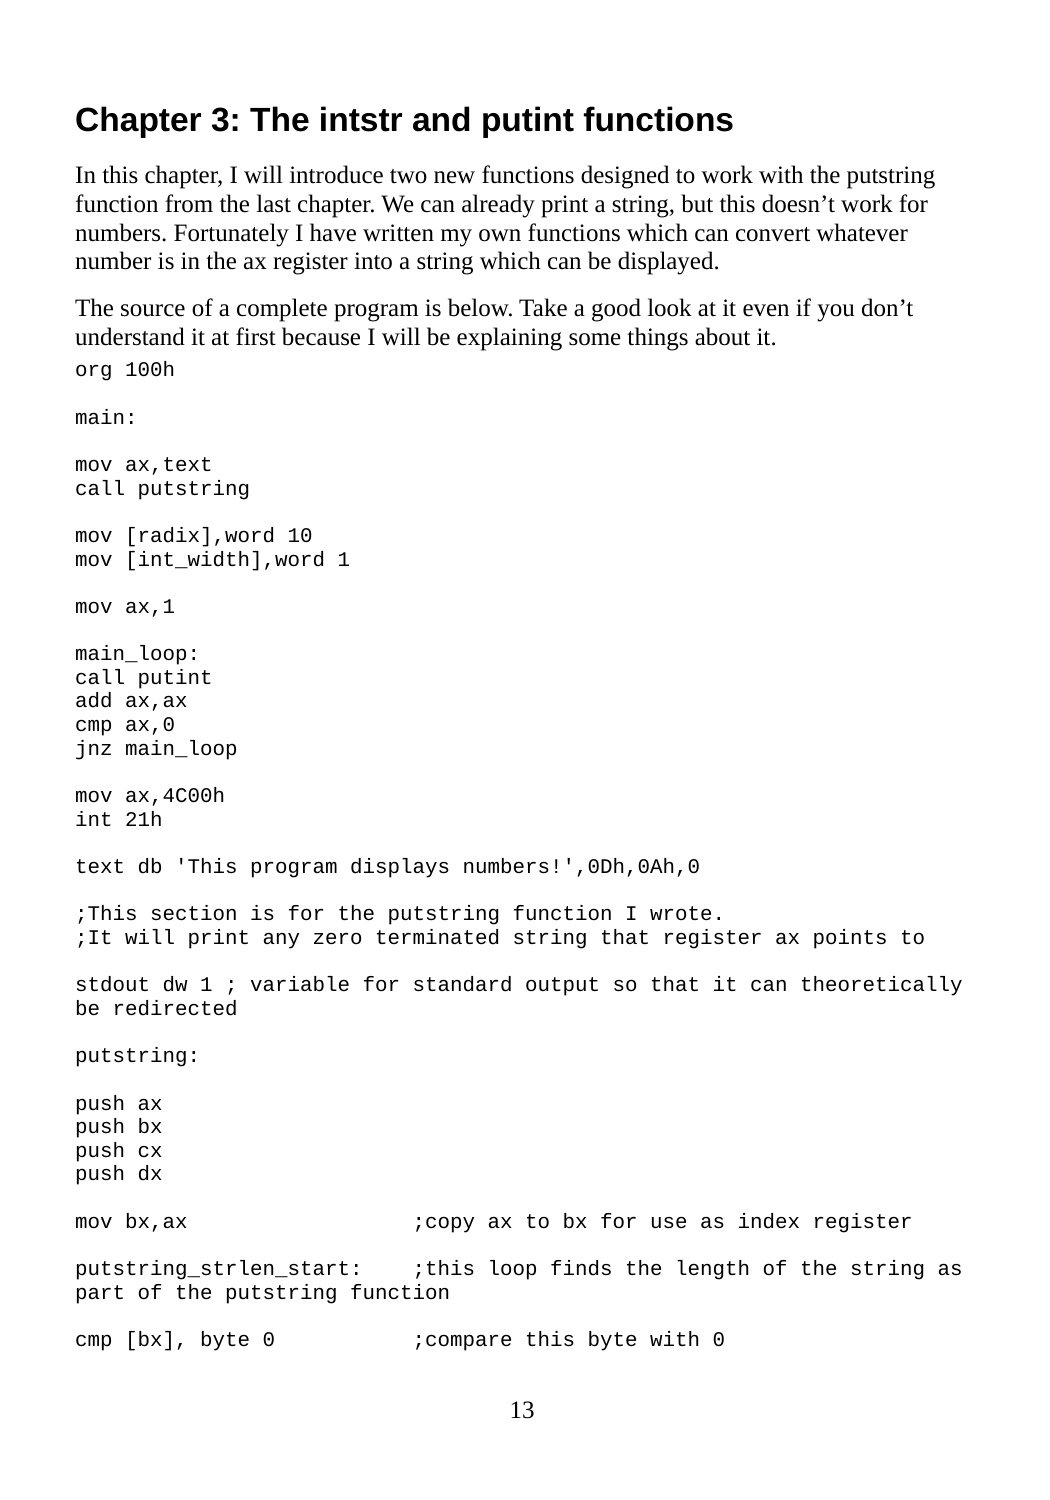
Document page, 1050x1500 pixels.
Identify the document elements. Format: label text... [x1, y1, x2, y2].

text main_loop: [75, 643, 975, 667]
text text db 'This program displays numbers!',0Dh,0Ah,0 [75, 856, 975, 880]
text mov [radix],word 10 [75, 525, 975, 549]
text cmp [bx], byte 0 ;compare this byte with 0 [75, 1329, 975, 1353]
text int 21h [75, 809, 975, 832]
text putstring_strlen_start: ;this loop finds the length of the string as part of the putstring function [75, 1258, 975, 1305]
text call putint [75, 667, 975, 691]
text stdout dw 1 ; variable for standard output so that it can theoretically be redirected [75, 974, 975, 1022]
text push cx [75, 1140, 975, 1163]
text ;This section is for the putstring function I wrote. [75, 903, 975, 927]
subtitle Chapter 3: The intstr and putint functions [75, 100, 975, 139]
text In this chapter, I will introduce two new functions designed to work with the putstring function from the last chapter. We can already print a string, but this doesn’t work for numbers. Fortunately I have written my own functions which can convert whatever number is in the ax register into a string which can be displayed. [75, 160, 975, 275]
text push dx [75, 1163, 975, 1187]
text mov ax,text [75, 454, 975, 478]
text jnz main_loop [75, 738, 975, 761]
text mov ax,1 [75, 596, 975, 619]
text org 100h [75, 359, 975, 383]
text push bx [75, 1116, 975, 1140]
text cmp ax,0 [75, 714, 975, 738]
text main: [75, 407, 975, 430]
text ;It will print any zero terminated string that register ax points to [75, 927, 975, 951]
text putstring: [75, 1045, 975, 1069]
text push ax [75, 1092, 975, 1116]
text mov [int_width],word 1 [75, 549, 975, 572]
text add ax,ax [75, 691, 975, 714]
text The source of a complete program is below. Take a good look at it even if you don’t understand it at first because I will be explaining some things about it. [75, 293, 975, 351]
text mov ax,4C00h [75, 785, 975, 809]
text call putstring [75, 478, 975, 501]
text mov bx,ax ;copy ax to bx for use as index register [75, 1211, 975, 1234]
